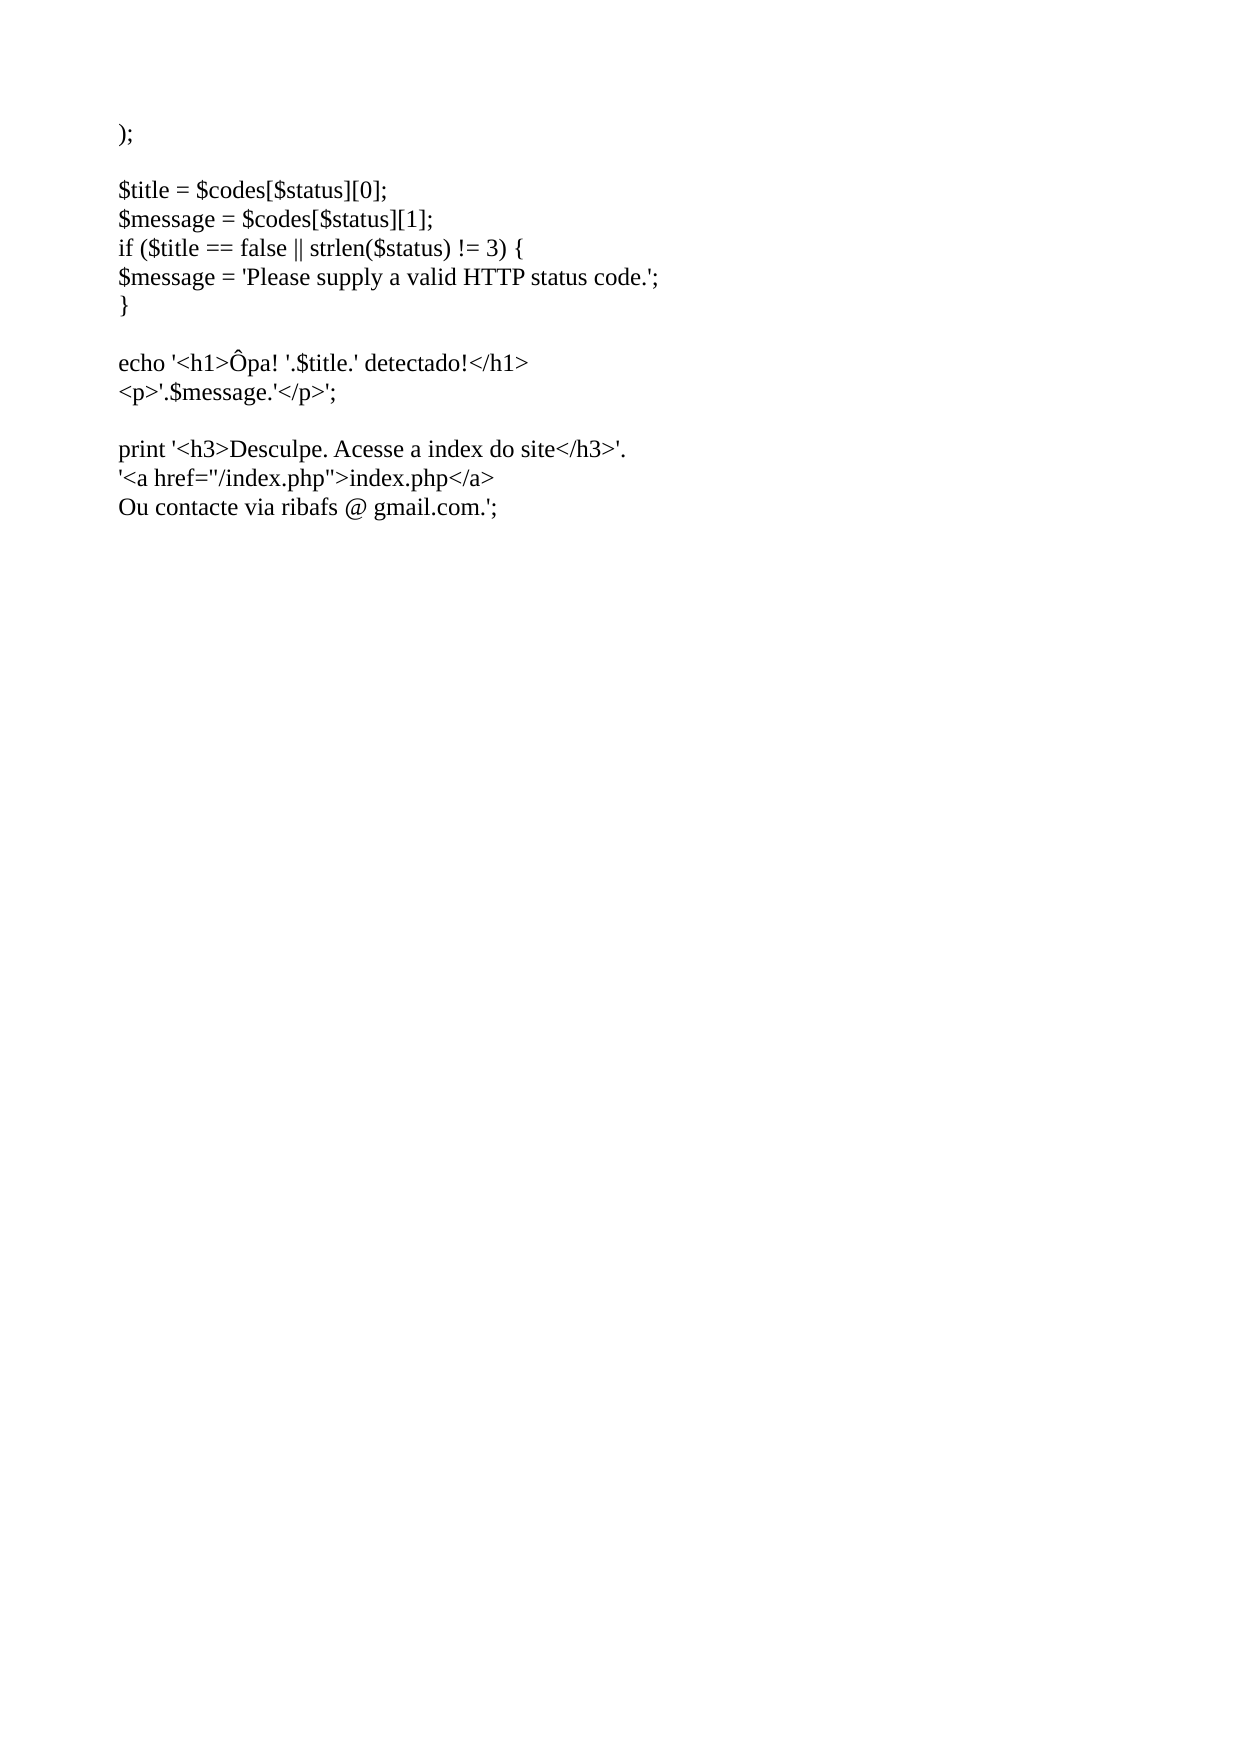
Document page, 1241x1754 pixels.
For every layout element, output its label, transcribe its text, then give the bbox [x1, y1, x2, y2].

text print '<h3>Desculpe. Acesse a index do site</h3>'. [118, 434, 1122, 463]
text } [118, 291, 1122, 319]
text if ($title == false || strlen($status) != 3) { [118, 233, 1122, 262]
text '<a href="/index.php">index.php</a> [118, 463, 1122, 492]
text ); [118, 118, 1122, 147]
text $message = 'Please supply a valid HTTP status code.'; [118, 262, 1122, 291]
text <p>'.$message.'</p>'; [118, 377, 1122, 406]
text $title = $codes[$status][0]; [118, 176, 1122, 204]
text $message = $codes[$status][1]; [118, 204, 1122, 233]
text echo '<h1>Ôpa! '.$title.' detectado!</h1> [118, 348, 1122, 377]
text Ou contacte via ribafs @ gmail.com.'; [118, 492, 1122, 521]
